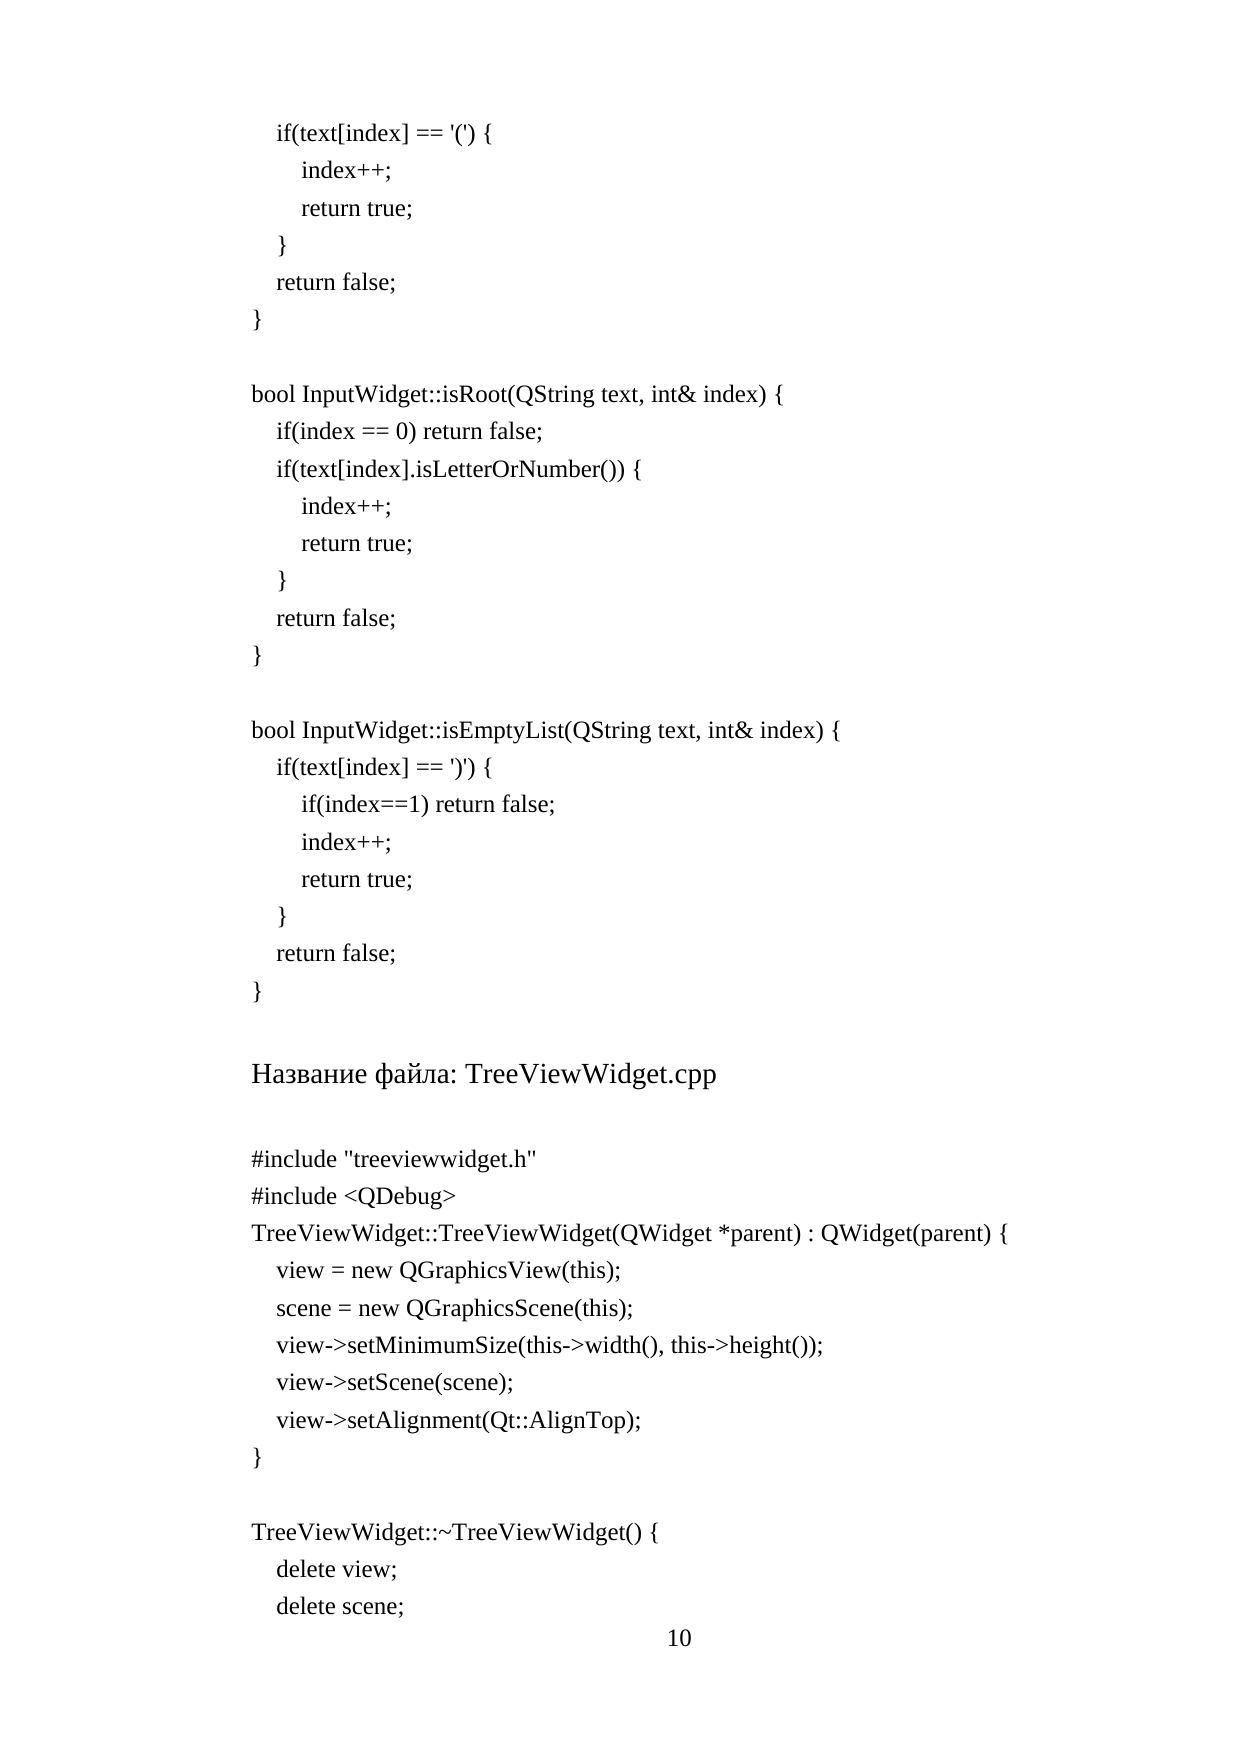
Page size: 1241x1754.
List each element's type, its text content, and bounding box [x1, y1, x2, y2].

text if(index == 0) return false; [177, 416, 1181, 445]
text view = new QGraphicsView(this); [177, 1256, 1181, 1284]
text } [177, 976, 1181, 1004]
text return false; [177, 267, 1181, 296]
text view->setAlignment(Qt::AlignTop); [177, 1405, 1181, 1433]
text index++; [177, 155, 1181, 184]
text return true; [177, 193, 1181, 221]
text index++; [177, 491, 1181, 520]
text if(text[index].isLetterOrNumber()) { [177, 454, 1181, 482]
text } [177, 901, 1181, 930]
text Название файла: TreeViewWidget.cpp [177, 1057, 1181, 1090]
text } [177, 304, 1181, 333]
text } [177, 230, 1181, 259]
text delete view; [177, 1554, 1181, 1583]
text scene = new QGraphicsScene(this); [177, 1293, 1181, 1322]
text if(index==1) return false; [177, 789, 1181, 818]
text return false; [177, 938, 1181, 967]
text #include <QDebug> [177, 1181, 1181, 1210]
text view->setMinimumSize(this->width(), this->height()); [177, 1330, 1181, 1359]
text } [177, 1442, 1181, 1471]
text } [177, 566, 1181, 594]
text return true; [177, 528, 1181, 557]
text bool InputWidget::isEmptyList(QString text, int& index) { [177, 715, 1181, 743]
text view->setScene(scene); [177, 1367, 1181, 1396]
text index++; [177, 827, 1181, 855]
text bool InputWidget::isRoot(QString text, int& index) { [177, 379, 1181, 408]
text return false; [177, 603, 1181, 632]
text } [177, 640, 1181, 669]
text if(text[index] == ')') { [177, 752, 1181, 781]
text #include "treeviewwidget.h" [177, 1144, 1181, 1172]
text delete scene; [177, 1591, 1181, 1620]
text if(text[index] == '(') { [177, 118, 1181, 147]
text TreeViewWidget::~TreeViewWidget() { [177, 1517, 1181, 1545]
text TreeViewWidget::TreeViewWidget(QWidget *parent) : QWidget(parent) { [177, 1218, 1181, 1247]
text return true; [177, 864, 1181, 893]
